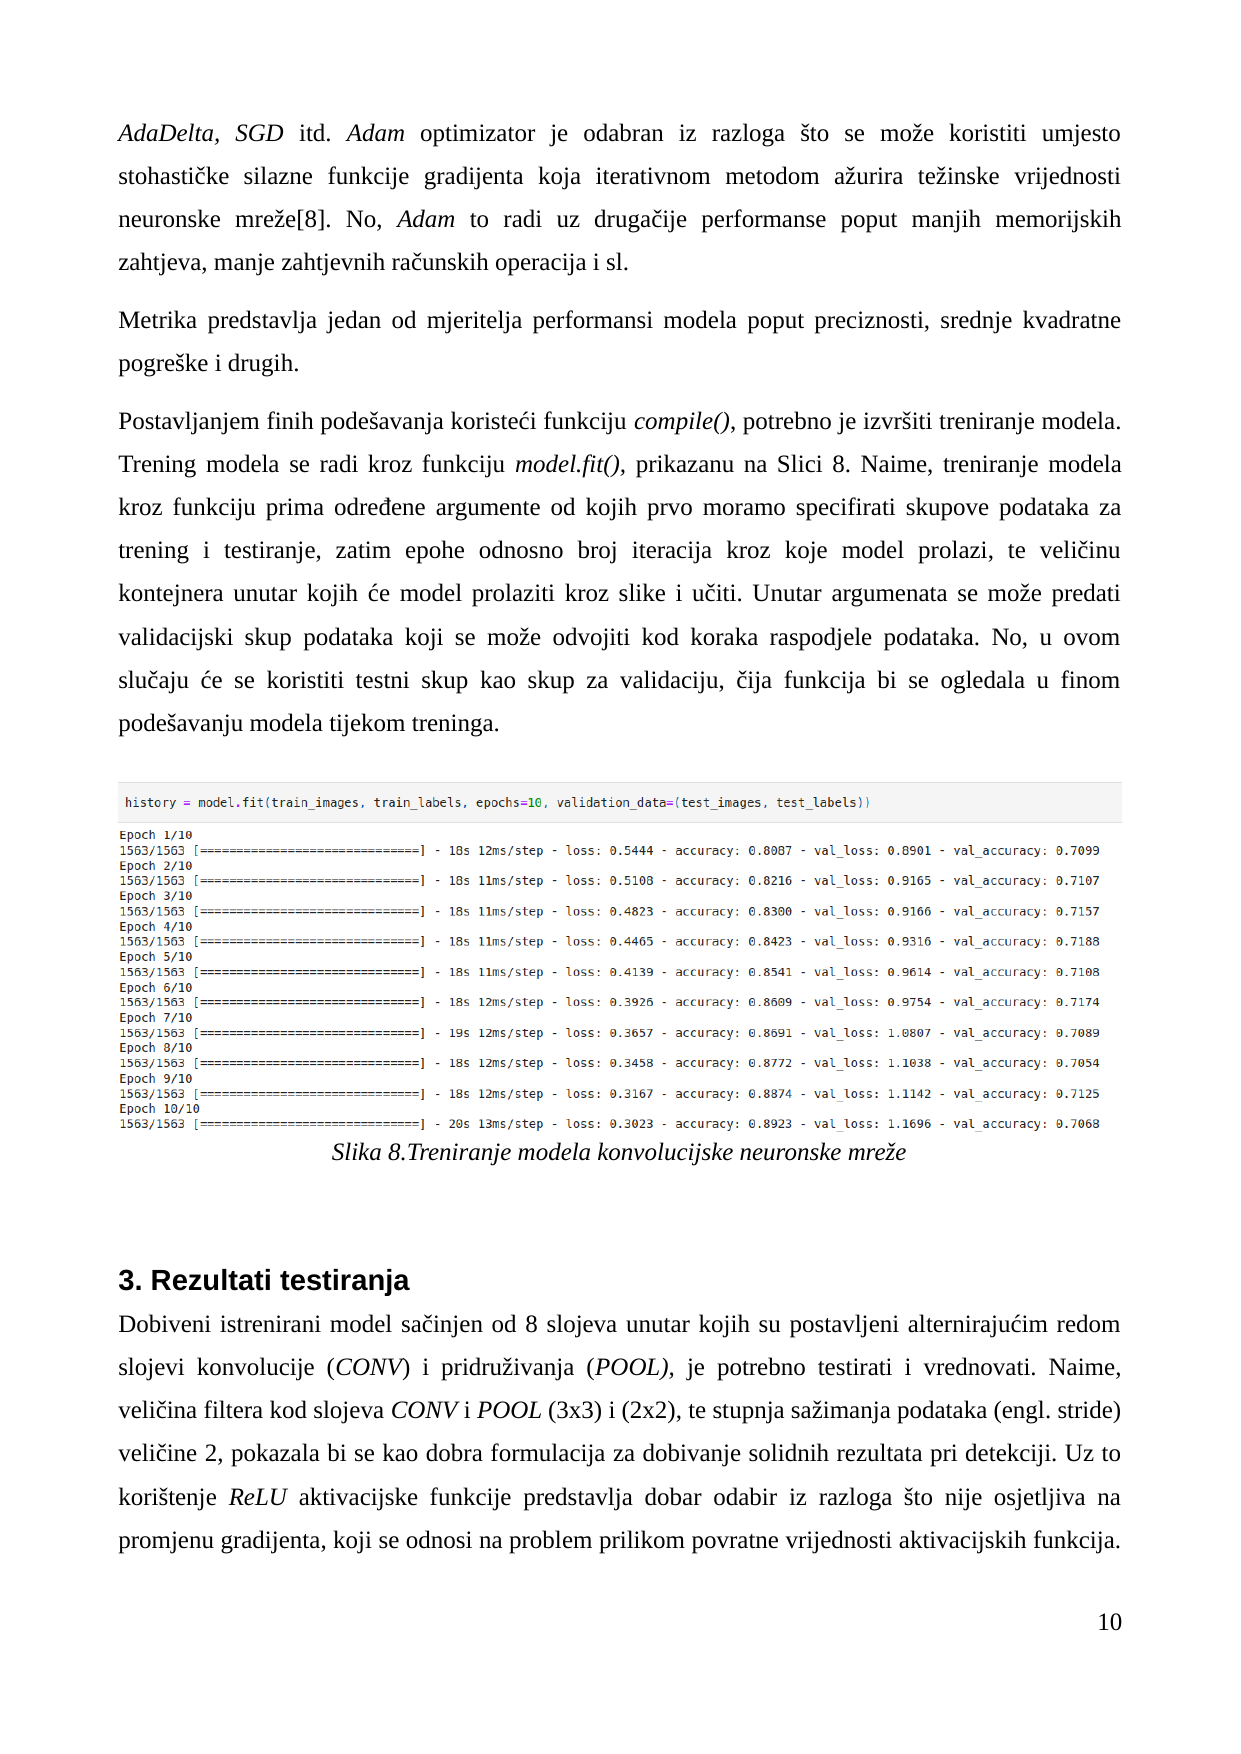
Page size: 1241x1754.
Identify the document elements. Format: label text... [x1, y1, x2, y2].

text Dobiveni istrenirani model sačinjen od 8 slojeva unutar kojih su postavljeni alternirajućim redom slojevi konvolucije (CONV) i pridruživanja (POOL), je potrebno testirati i vrednovati. Naime, veličina filtera kod slojeva CONV i POOL (3x3) i (2x2), te stupnja sažimanja podataka (engl. stride) veličine 2, pokazala bi se kao dobra formulacija za dobivanje solidnih rezultata pri detekciji. Uz to korištenje ReLU aktivacijske funkcije predstavlja dobar odabir iz razloga što nije osjetljiva na promjenu gradijenta, koji se odnosi na problem prilikom povratne vrijednosti aktivacijskih funkcija. [118, 1309, 1122, 1553]
text Postavljanjem finih podešavanja koristeći funkciju compile(), potrebno je izvršiti treniranje modela. Trening modela se radi kroz funkciju model.fit(), prikazanu na Slici 8. Naime, treniranje modela kroz funkciju prima određene argumente od kojih prvo moramo specifirati skupove podataka za trening i testiranje, zatim epohe odnosno broj iteracija kroz koje model prolazi, te veličinu kontejnera unutar kojih će model prolaziti kroz slike i učiti. Unutar argumenata se može predati validacijski skup podataka koji se može odvojiti kod koraka raspodjele podataka. No, u ovom slučaju će se koristiti testni skup kao skup za validaciju, čija funkcija bi se ogledala u finom podešavanju modela tijekom treninga. [118, 406, 1122, 737]
text AdaDelta, SGD itd. Adam optimizator je odabran iz razloga što se može koristiti umjesto stohastičke silazne funkcije gradijenta koja iterativnom metodom ažurira težinske vrijednosti neuronske mreže[8]. No, Adam to radi uz drugačije performanse poput manjih memorijskih zahtjeva, manje zahtjevnih računskih operacija i sl. [118, 118, 1122, 276]
subtitle 3. Rezultati testiranja [118, 1263, 1122, 1297]
text Slika 8.Treniranje modela konvolucijske neuronske mreže [118, 1138, 1122, 1166]
picture [118, 778, 1123, 1138]
text Metrika predstavlja jedan od mjeritelja performansi modela poput preciznosti, srednje kvadratne pogreške i drugih. [118, 305, 1122, 377]
